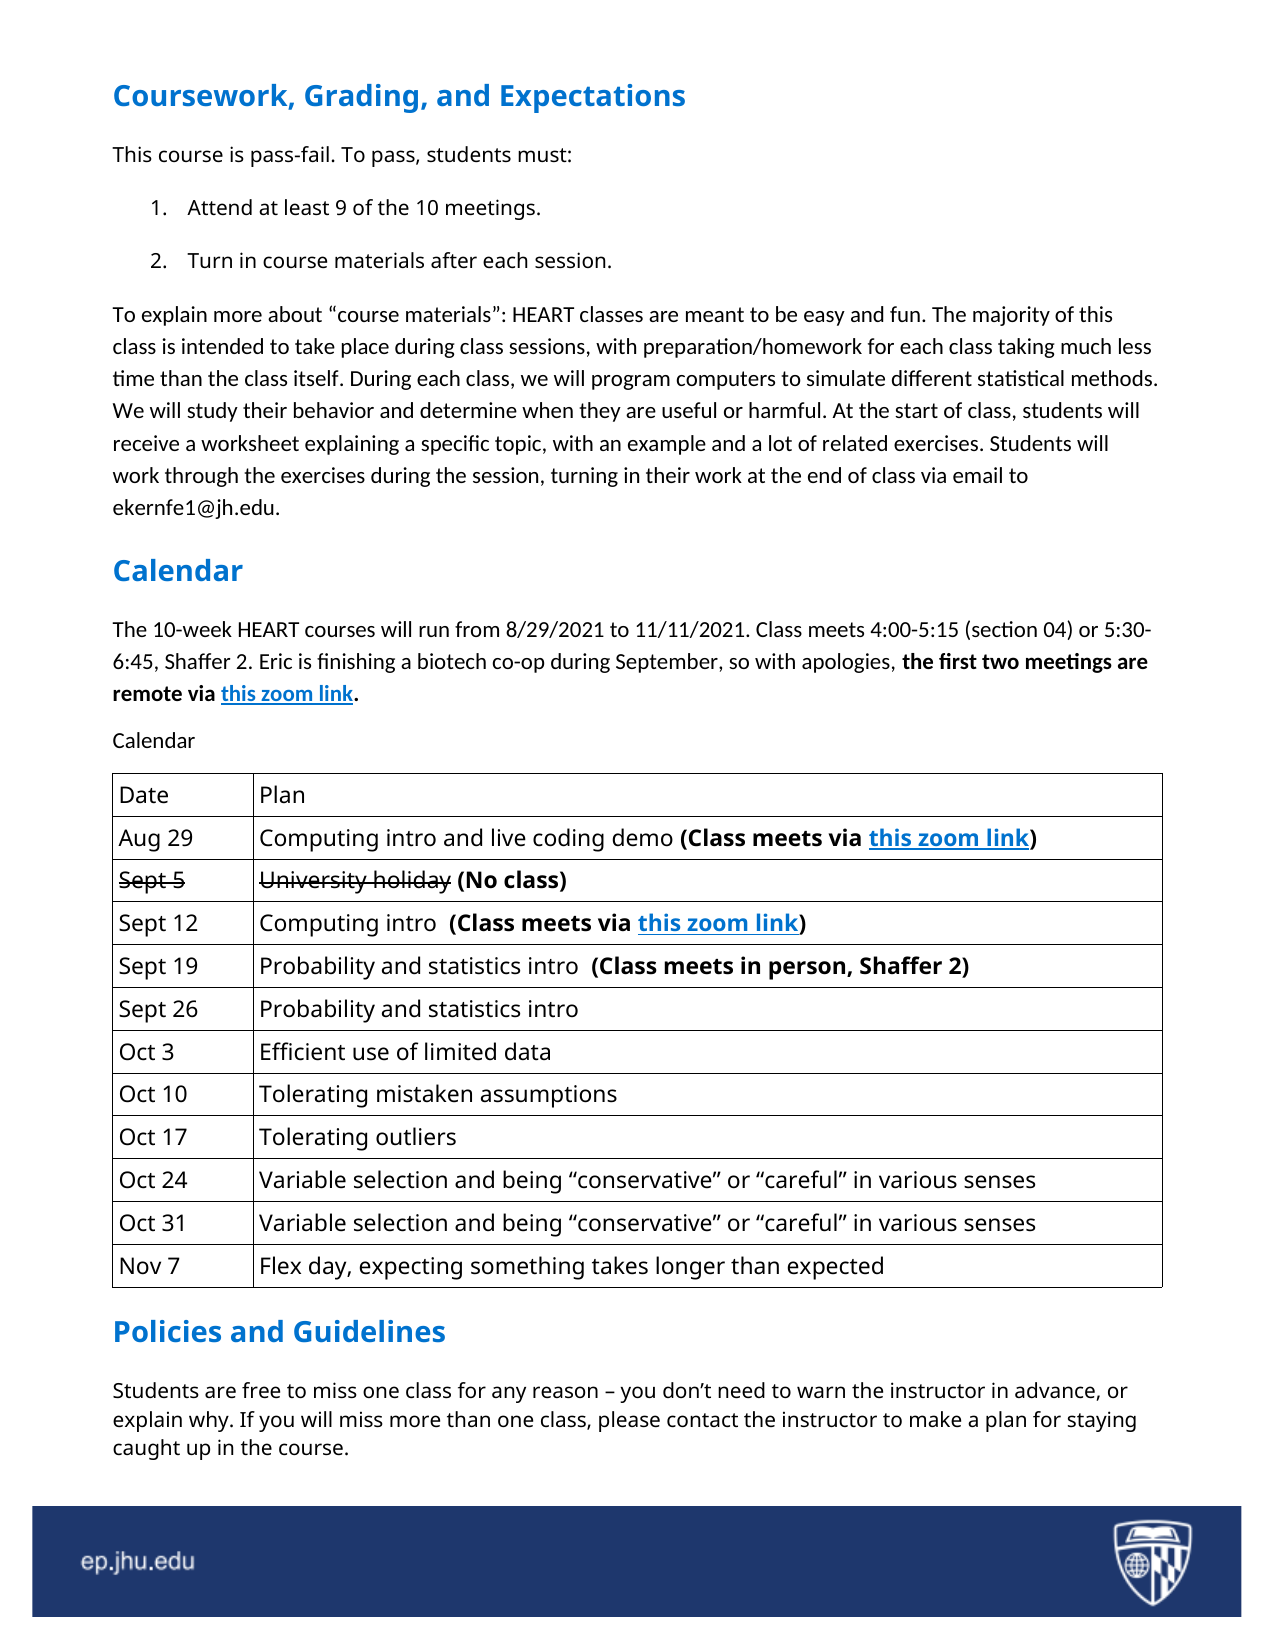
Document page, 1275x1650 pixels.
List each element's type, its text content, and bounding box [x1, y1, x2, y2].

table_cell Variable selection and being “conservative” or “careful” in various senses [254, 1202, 1162, 1244]
text To explain more about “course materials”: HEART classes are meant to be easy and fun. The majority of this class is intended to take place during class sessions, with preparation/homework for each class taking much less time than the class itself. During each class, we will program computers to simulate different statistical methods. We will study their behavior and determine when they are useful or harmful. At the start of class, students will receive a worksheet explaining a specific topic, with an example and a lot of related exercises. Students will work through the exercises during the session, turning in their work at the end of class via email to ekernfe1@jh.edu. [112, 300, 1162, 521]
table_cell Oct 3 [113, 1031, 253, 1073]
table_cell Sept 19 [113, 945, 253, 987]
table_cell Nov 7 [113, 1245, 253, 1287]
table_cell Probability and statistics intro [254, 988, 1162, 1030]
table_cell Aug 29 [113, 817, 253, 858]
table_cell Tolerating outliers [254, 1116, 1162, 1158]
table_cell Computing intro and live coding demo (Class meets via this zoom link) [254, 817, 1162, 858]
table_cell Sept 5 [113, 860, 253, 901]
table_cell Tolerating mistaken assumptions [254, 1074, 1162, 1115]
list Attend at least 9 of the 10 meetings. [150, 193, 1162, 222]
subtitle Calendar [112, 550, 1162, 590]
subtitle Coursework, Grading, and Expectations [112, 75, 1162, 115]
text Calendar [112, 726, 1162, 754]
table_cell Variable selection and being “conservative” or “careful” in various senses [254, 1159, 1162, 1201]
table_cell Oct 31 [113, 1202, 253, 1244]
table_cell Flex day, expecting something takes longer than expected [254, 1245, 1162, 1287]
table_cell Efficient use of limited data [254, 1031, 1162, 1073]
table_cell Oct 24 [113, 1159, 253, 1201]
text This course is pass-fail. To pass, students must: [112, 140, 1162, 168]
table_cell Oct 17 [113, 1116, 253, 1158]
text The 10-week HEART courses will run from 8/29/2021 to 11/11/2021. Class meets 4:00-5:15 (section 04) or 5:30-6:45, Shaffer 2. Eric is finishing a biotech co-op during September, so with apologies, the first two meetings are remote via this zoom link. [112, 615, 1162, 707]
table_cell Probability and statistics intro (Class meets in person, Shaffer 2) [254, 945, 1162, 987]
subtitle Policies and Guidelines [112, 1312, 1162, 1351]
table_cell Sept 12 [113, 902, 253, 944]
table_header Date [113, 774, 253, 816]
table_cell Sept 26 [113, 988, 253, 1030]
table_cell University holiday (No class) [254, 860, 1162, 901]
table_cell Computing intro (Class meets via this zoom link) [254, 902, 1162, 944]
table_header Plan [254, 774, 1162, 816]
text Students are free to miss one class for any reason – you don’t need to warn the instructor in advance, or explain why. If you will miss more than one class, please contact the instructor to make a plan for staying caught up in the course. [112, 1376, 1162, 1462]
table_cell Oct 10 [113, 1074, 253, 1115]
list Turn in course materials after each session. [150, 247, 1162, 275]
